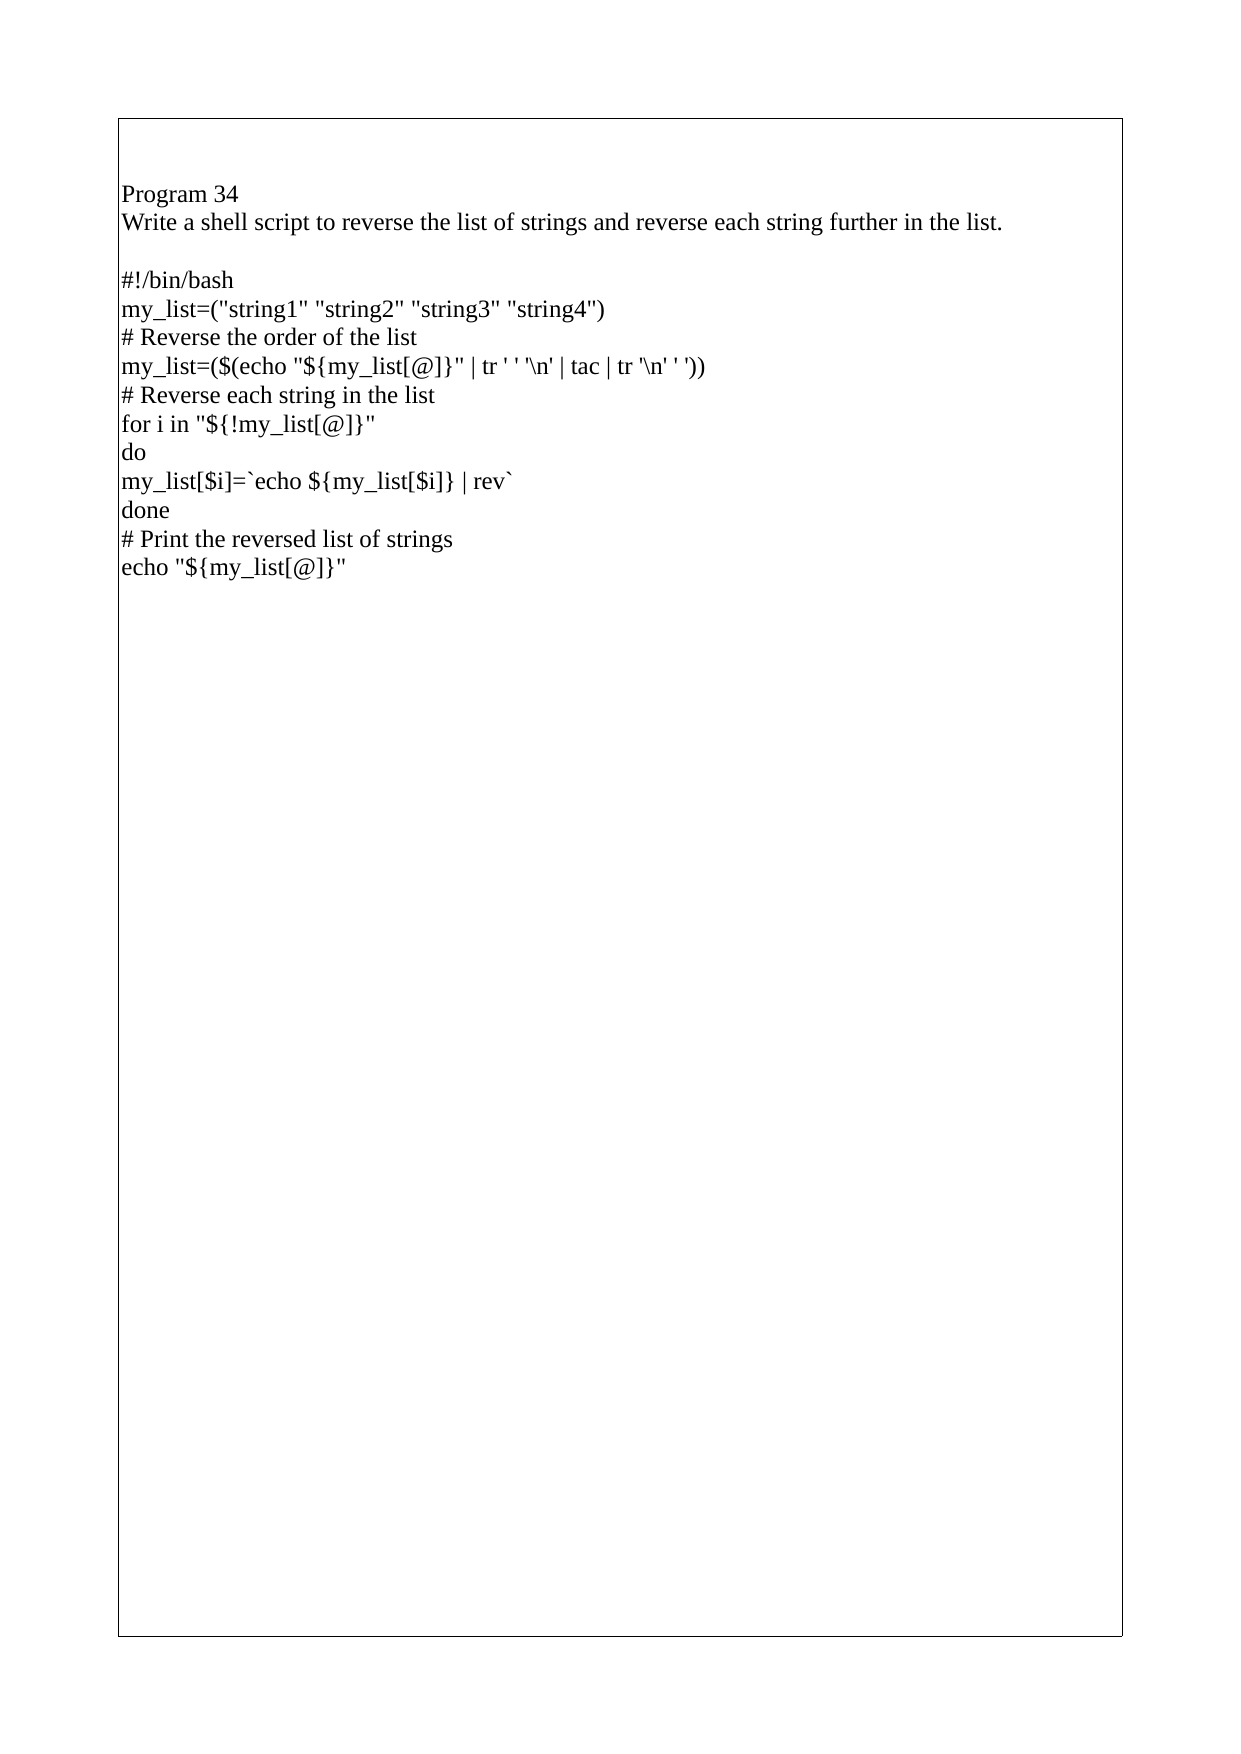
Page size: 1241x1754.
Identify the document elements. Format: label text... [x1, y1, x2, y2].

text # Reverse the order of the list [121, 322, 1119, 351]
text #!/bin/bash [121, 265, 1119, 294]
text Write a shell script to reverse the list of strings and reverse each string further in the list. [121, 207, 1119, 236]
text echo "${my_list[@]}" [121, 552, 1119, 581]
text for i in "${!my_list[@]}" [121, 409, 1119, 437]
text my_list=("string1" "string2" "string3" "string4") [121, 294, 1119, 322]
text my_list=($(echo "${my_list[@]}" | tr ' ' '\n' | tac | tr '\n' ' ')) [121, 351, 1119, 380]
text do [121, 437, 1119, 466]
text done [121, 495, 1119, 524]
text my_list[$i]=`echo ${my_list[$i]} | rev` [121, 466, 1119, 495]
text Program 34 [121, 179, 1119, 207]
text # Print the reversed list of strings [121, 524, 1119, 552]
text # Reverse each string in the list [121, 380, 1119, 409]
